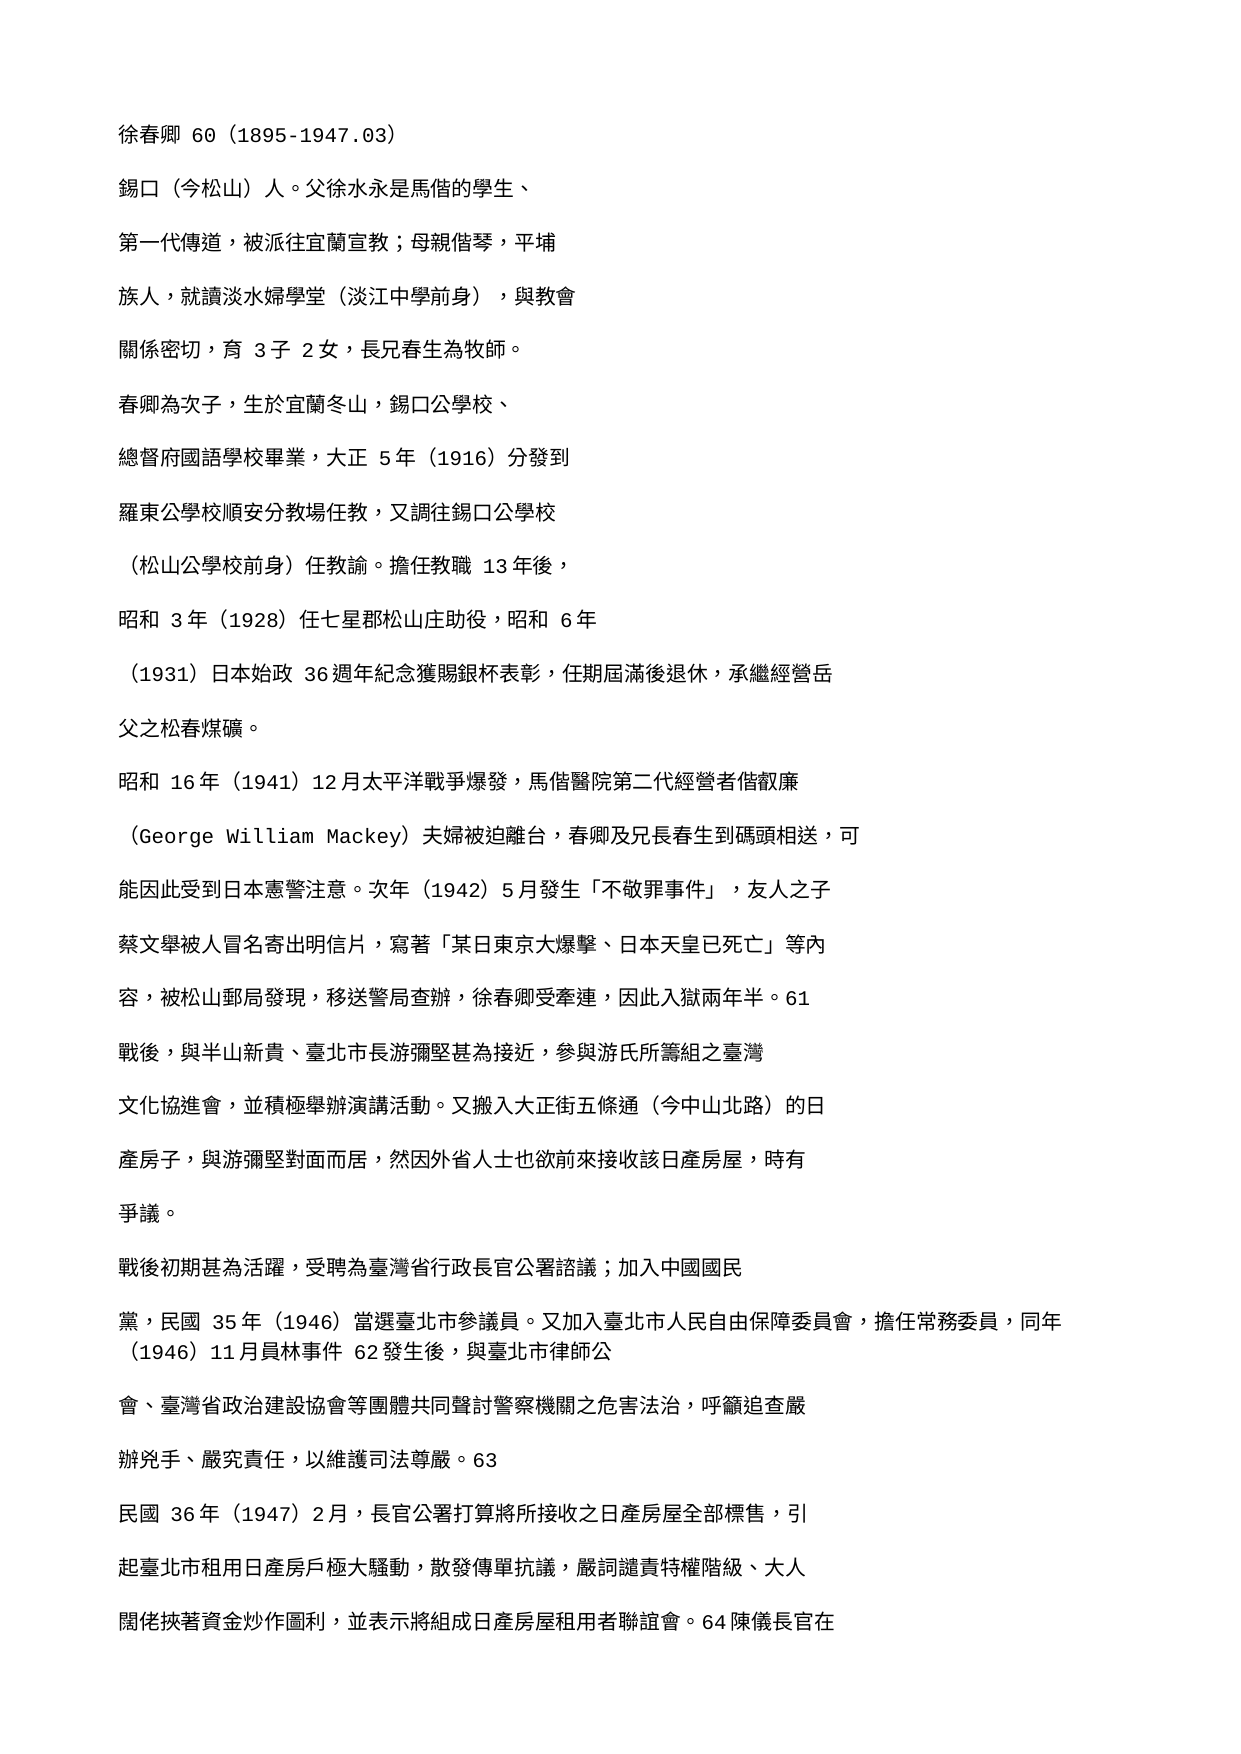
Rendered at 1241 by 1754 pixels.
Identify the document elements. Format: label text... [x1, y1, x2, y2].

text （George William Mackey）夫婦被迫離台，春卿及兄長春生到碼頭相送，可 [118, 820, 1122, 850]
text 民國 36年（1947）2月，長官公署打算將所接收之日產房屋全部標售，引 [118, 1497, 1122, 1528]
text 羅東公學校順安分教場任教，又調往錫口公學校 [118, 496, 1122, 526]
text 容，被松山郵局發現，移送警局查辦，徐春卿受牽連，因此入獄兩年半。61 [118, 982, 1122, 1012]
text 蔡文舉被人冒名寄出明信片，寫著「某日東京大爆擊、日本天皇已死亡」等內 [118, 928, 1122, 958]
text 闊佬挾著資金炒作圖利，並表示將組成日產房屋租用者聯誼會。64陳儀長官在 [118, 1605, 1122, 1636]
text （松山公學校前身）任教諭。擔任教職 13年後， [118, 549, 1122, 580]
text 戰後，與半山新貴、臺北市長游彌堅甚為接近，參與游氏所籌組之臺灣 [118, 1036, 1122, 1066]
text 文化協進會，並積極舉辦演講活動。又搬入大正街五條通（今中山北路）的日 [118, 1089, 1122, 1120]
text 能因此受到日本憲警注意。次年（1942）5月發生「不敬罪事件」，友人之子 [118, 874, 1122, 904]
text 昭和 16年（1941）12月太平洋戰爭爆發，馬偕醫院第二代經營者偕叡廉 [118, 766, 1122, 796]
text 黨，民國 35年（1946）當選臺北市參議員。又加入臺北市人民自由保障委員會，擔任常務委員，同年（1946）11月員林事件 62發生後，與臺北市律師公 [118, 1305, 1122, 1366]
text 春卿為次子，生於宜蘭冬山，錫口公學校、 [118, 388, 1122, 418]
text （1931）日本始政 36週年紀念獲賜銀杯表彰，任期屆滿後退休，承繼經營岳 [118, 658, 1122, 688]
text 關係密切，育 3子 2女，長兄春生為牧師。 [118, 334, 1122, 364]
text 父之松春煤礦。 [118, 712, 1122, 742]
text 起臺北市租用日產房戶極大騷動，散發傳單抗議，嚴詞譴責特權階級、大人 [118, 1551, 1122, 1582]
text 產房子，與游彌堅對面而居，然因外省人士也欲前來接收該日產房屋，時有 [118, 1143, 1122, 1174]
text 爭議。 [118, 1197, 1122, 1227]
text 會、臺灣省政治建設協會等團體共同聲討警察機關之危害法治，呼籲追查嚴 [118, 1389, 1122, 1420]
text 第一代傳道，被派往宜蘭宣教；母親偕琴，平埔 [118, 226, 1122, 256]
text 總督府國語學校畢業，大正 5年（1916）分發到 [118, 442, 1122, 472]
text 辦兇手、嚴究責任，以維護司法尊嚴。63 [118, 1443, 1122, 1474]
text 錫口（今松山）人。父徐水永是馬偕的學生、 [118, 172, 1122, 202]
text 戰後初期甚為活躍，受聘為臺灣省行政長官公署諮議；加入中國國民 [118, 1251, 1122, 1281]
text 昭和 3年（1928）任七星郡松山庄助役，昭和 6年 [118, 604, 1122, 634]
text 徐春卿 60（1895-1947.03） [118, 118, 1122, 148]
text 族人，就讀淡水婦學堂（淡江中學前身），與教會 [118, 280, 1122, 310]
